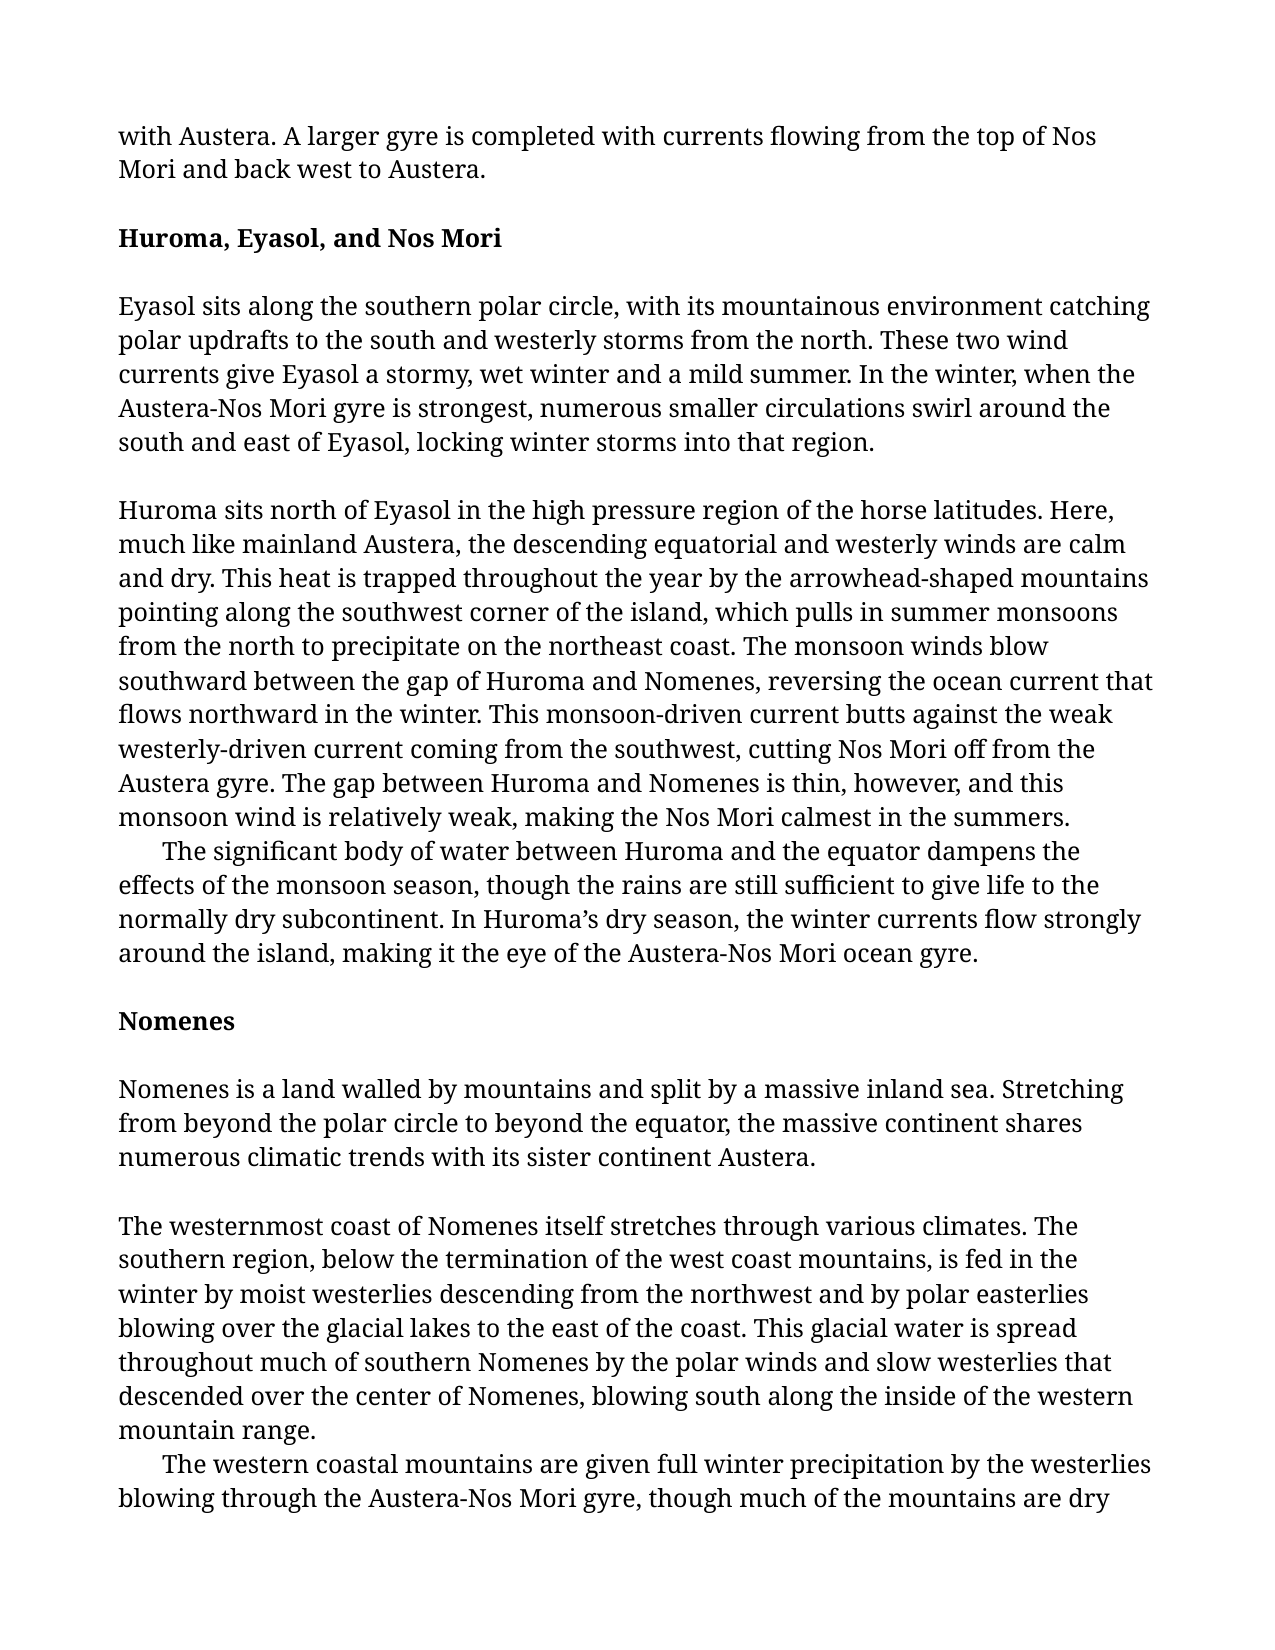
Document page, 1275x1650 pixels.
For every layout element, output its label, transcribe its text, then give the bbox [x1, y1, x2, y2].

text Nomenes is a land walled by mountains and split by a massive inland sea. Stretching from beyond the polar circle to beyond the equator, the massive continent shares numerous climatic trends with its sister continent Austera. [118, 1072, 1157, 1174]
text Huroma sits north of Eyasol in the high pressure region of the horse latitudes. Here, much like mainland Austera, the descending equatorial and westerly winds are calm and dry. This heat is trapped throughout the year by the arrowhead-shaped mountains pointing along the southwest corner of the island, which pulls in summer monsoons from the north to precipitate on the northeast coast. The monsoon winds blow southward between the gap of Huroma and Nomenes, reversing the ocean current that flows northward in the winter. This monsoon-driven current butts against the weak westerly-driven current coming from the southwest, cutting Nos Mori off from the Austera gyre. The gap between Huroma and Nomenes is thin, however, and this monsoon wind is relatively weak, making the Nos Mori calmest in the summers. [118, 493, 1157, 833]
text The western coastal mountains are given full winter precipitation by the westerlies blowing through the Austera-Nos Mori gyre, though much of the mountains are dry [118, 1447, 1157, 1515]
text The significant body of water between Huroma and the equator dampens the effects of the monsoon season, though the rains are still sufficient to give life to the normally dry subcontinent. In Huroma’s dry season, the winter currents flow strongly around the island, making it the eye of the Austera-Nos Mori ocean gyre. [118, 833, 1157, 970]
text with Austera. A larger gyre is completed with currents flowing from the top of Nos Mori and back west to Austera. [118, 118, 1157, 186]
text Nomenes [118, 1004, 1157, 1038]
text Huroma, Eyasol, and Nos Mori [118, 220, 1157, 254]
text Eyasol sits along the southern polar circle, with its mountainous environment catching polar updrafts to the south and westerly storms from the north. These two wind currents give Eyasol a stormy, wet winter and a mild summer. In the winter, when the Austera-Nos Mori gyre is strongest, numerous smaller circulations swirl around the south and east of Eyasol, locking winter storms into that region. [118, 288, 1157, 459]
text The westernmost coast of Nomenes itself stretches through various climates. The southern region, below the termination of the west coast mountains, is fed in the winter by moist westerlies descending from the northwest and by polar easterlies blowing over the glacial lakes to the east of the coast. This glacial water is spread throughout much of southern Nomenes by the polar winds and slow westerlies that descended over the center of Nomenes, blowing south along the inside of the western mountain range. [118, 1208, 1157, 1447]
